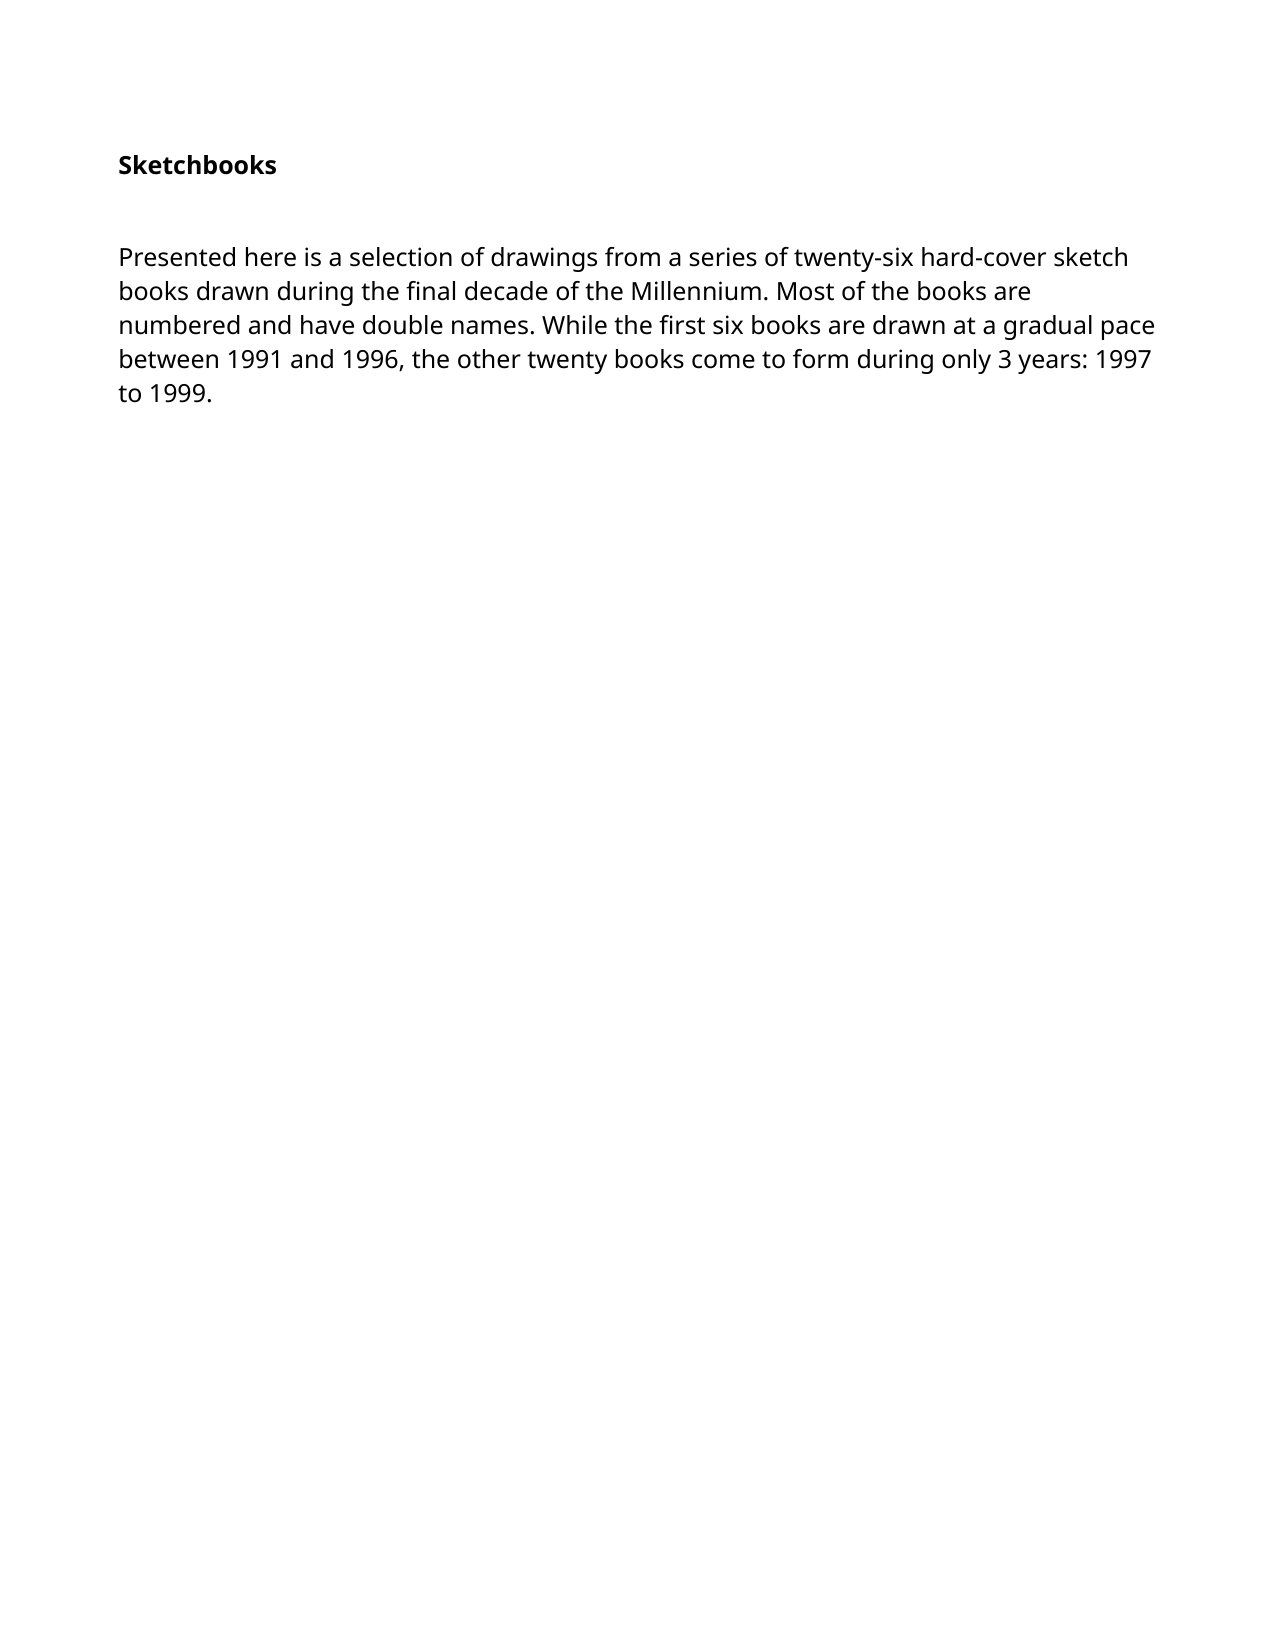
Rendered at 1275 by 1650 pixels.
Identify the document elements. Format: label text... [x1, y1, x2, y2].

text Presented here is a selection of drawings from a series of twenty-six hard-cover sketch books drawn during the final decade of the Millennium. Most of the books are numbered and have double names. While the first six books are drawn at a gradual pace between 1991 and 1996, the other twenty books come to form during only 3 years: 1997 to 1999. [118, 240, 1157, 410]
text Sketchbooks [118, 147, 1157, 181]
